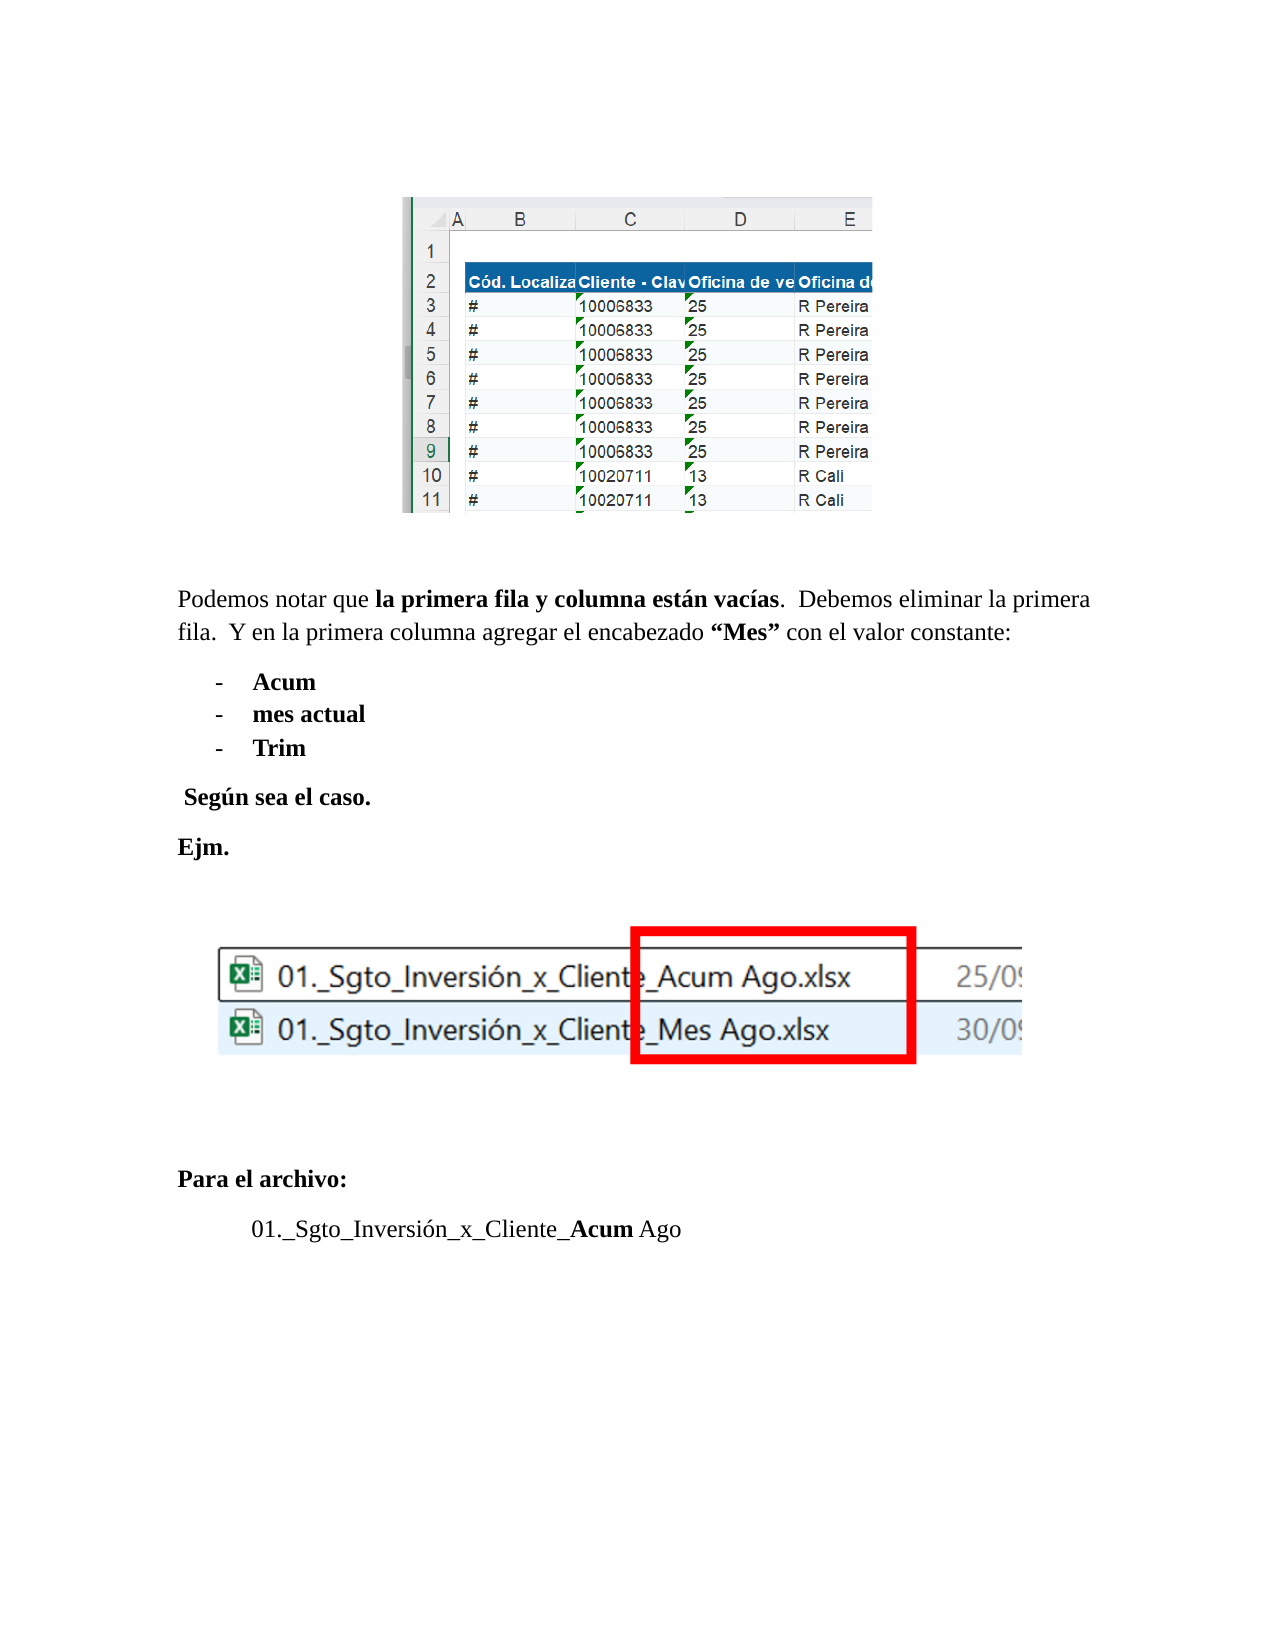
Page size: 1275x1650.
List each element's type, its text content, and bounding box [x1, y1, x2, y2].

list Trim [215, 733, 1098, 761]
text Podemos notar que la primera fila y columna están vacías. Debemos eliminar la primera fila. Y en la primera columna agregar el encabezado “Mes” con el valor constante: [177, 584, 1098, 646]
text 01._Sgto_Inversión_x_Cliente_Acum Ago [177, 1214, 1098, 1243]
text Ejm. [177, 832, 1098, 861]
list Acum [215, 667, 1098, 695]
text Para el archivo: [177, 1164, 1098, 1193]
list mes actual [215, 699, 1098, 728]
text Según sea el caso. [177, 782, 1098, 811]
